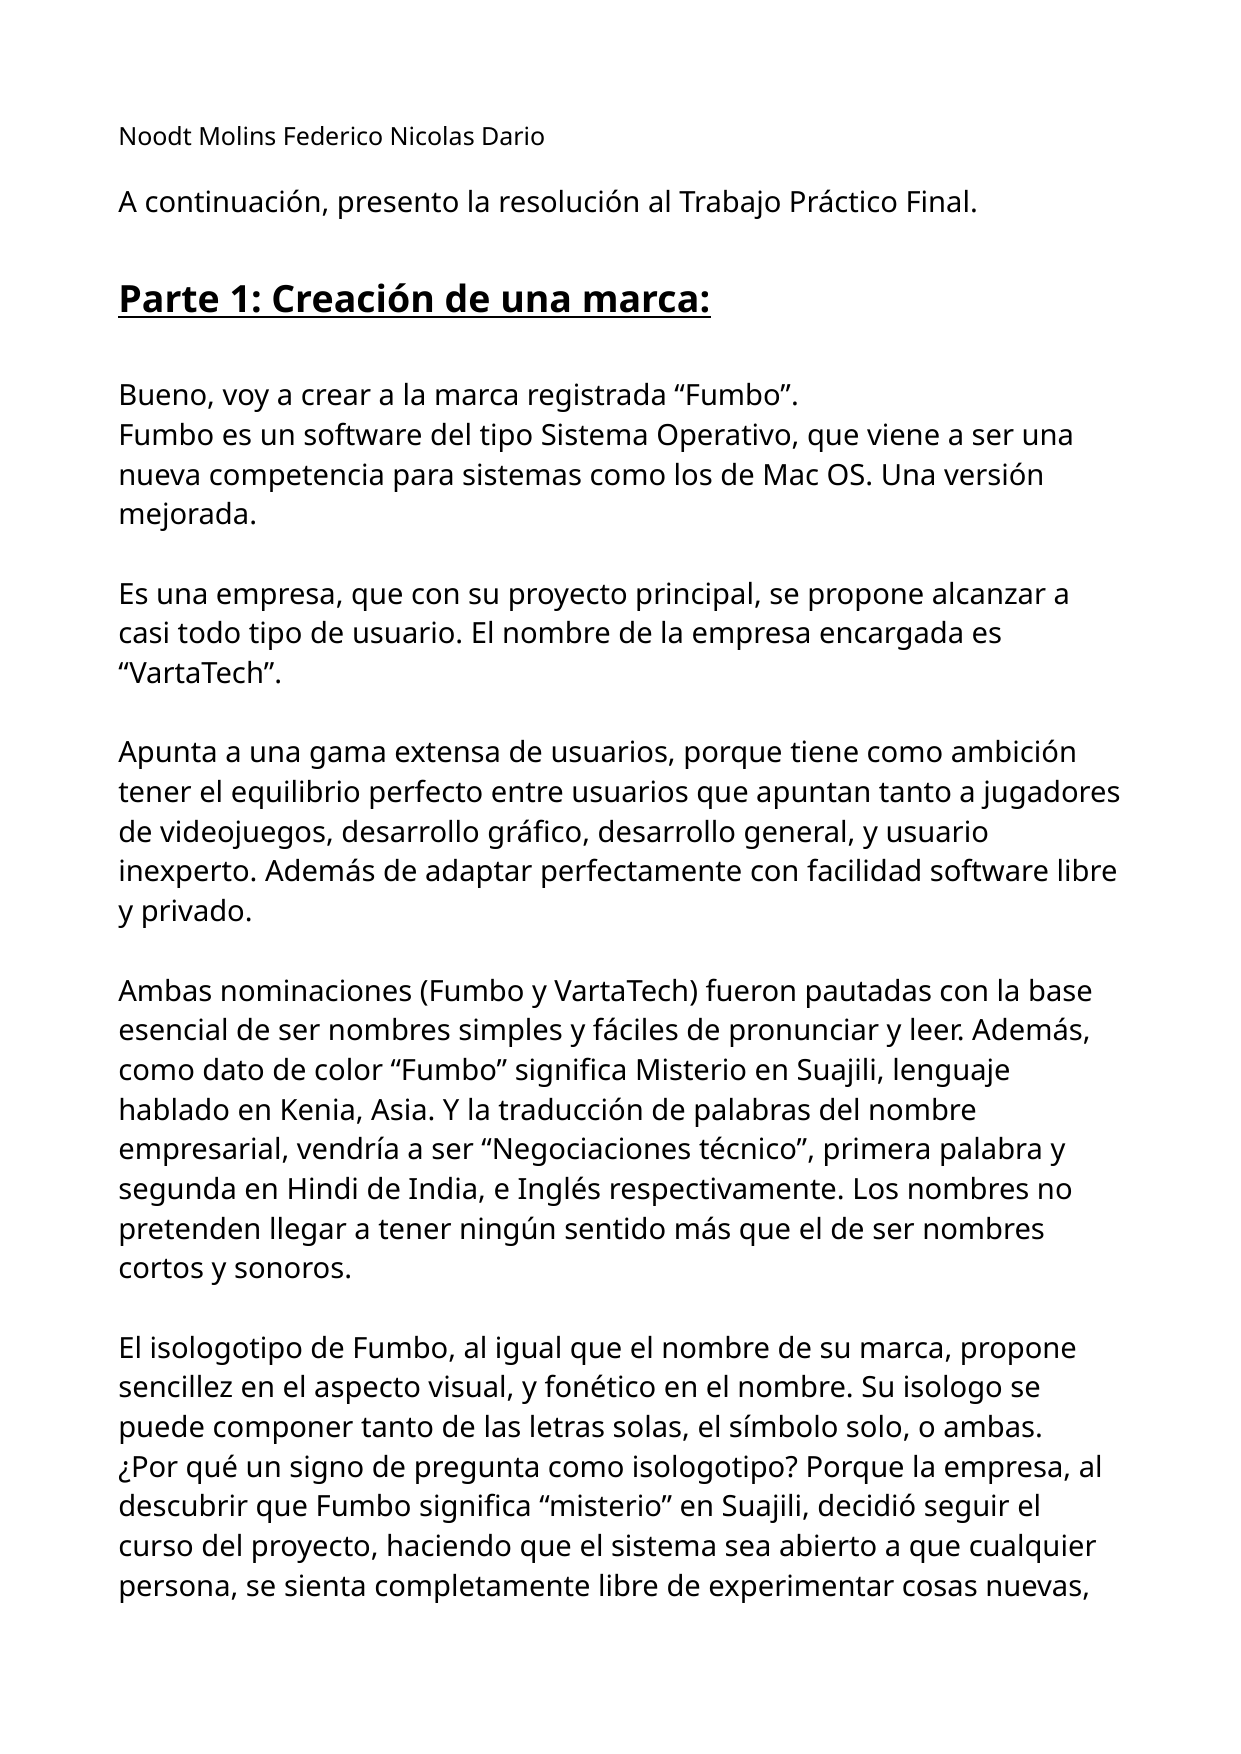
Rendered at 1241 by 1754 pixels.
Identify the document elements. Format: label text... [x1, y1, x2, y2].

text Es una empresa, que con su proyecto principal, se propone alcanzar a casi todo tipo de usuario. El nombre de la empresa encargada es “VartaTech”. [118, 573, 1122, 692]
text A continuación, presento la resolución al Trabajo Práctico Final. [118, 182, 1122, 221]
text Fumbo es un software del tipo Sistema Operativo, que viene a ser una nueva competencia para sistemas como los de Mac OS. Una versión mejorada. [118, 414, 1122, 533]
text El isologotipo de Fumbo, al igual que el nombre de su marca, propone sencillez en el aspecto visual, y fonético en el nombre. Su isologo se puede componer tanto de las letras solas, el símbolo solo, o ambas. [118, 1327, 1122, 1446]
text Bueno, voy a crear a la marca registrada “Fumbo”. [118, 374, 1122, 414]
text ¿Por qué un signo de pregunta como isologotipo? Porque la empresa, al descubrir que Fumbo significa “misterio” en Suajili, decidió seguir el curso del proyecto, haciendo que el sistema sea abierto a que cualquier persona, se sienta completamente libre de experimentar cosas nuevas, [118, 1446, 1122, 1605]
text Parte 1: Creación de una marca: [118, 272, 1122, 323]
text Apunta a una gama extensa de usuarios, porque tiene como ambición tener el equilibrio perfecto entre usuarios que apuntan tanto a jugadores de videojuegos, desarrollo gráfico, desarrollo general, y usuario inexperto. Además de adaptar perfectamente con facilidad software libre y privado. [118, 732, 1122, 930]
text Ambas nominaciones (Fumbo y VartaTech) fueron pautadas con la base esencial de ser nombres simples y fáciles de pronunciar y leer. Además, como dato de color “Fumbo” significa Misterio en Suajili, lenguaje hablado en Kenia, Asia. Y la traducción de palabras del nombre empresarial, vendría a ser “Negociaciones técnico”, primera palabra y segunda en Hindi de India, e Inglés respectivamente. Los nombres no pretenden llegar a tener ningún sentido más que el de ser nombres cortos y sonoros. [118, 970, 1122, 1287]
